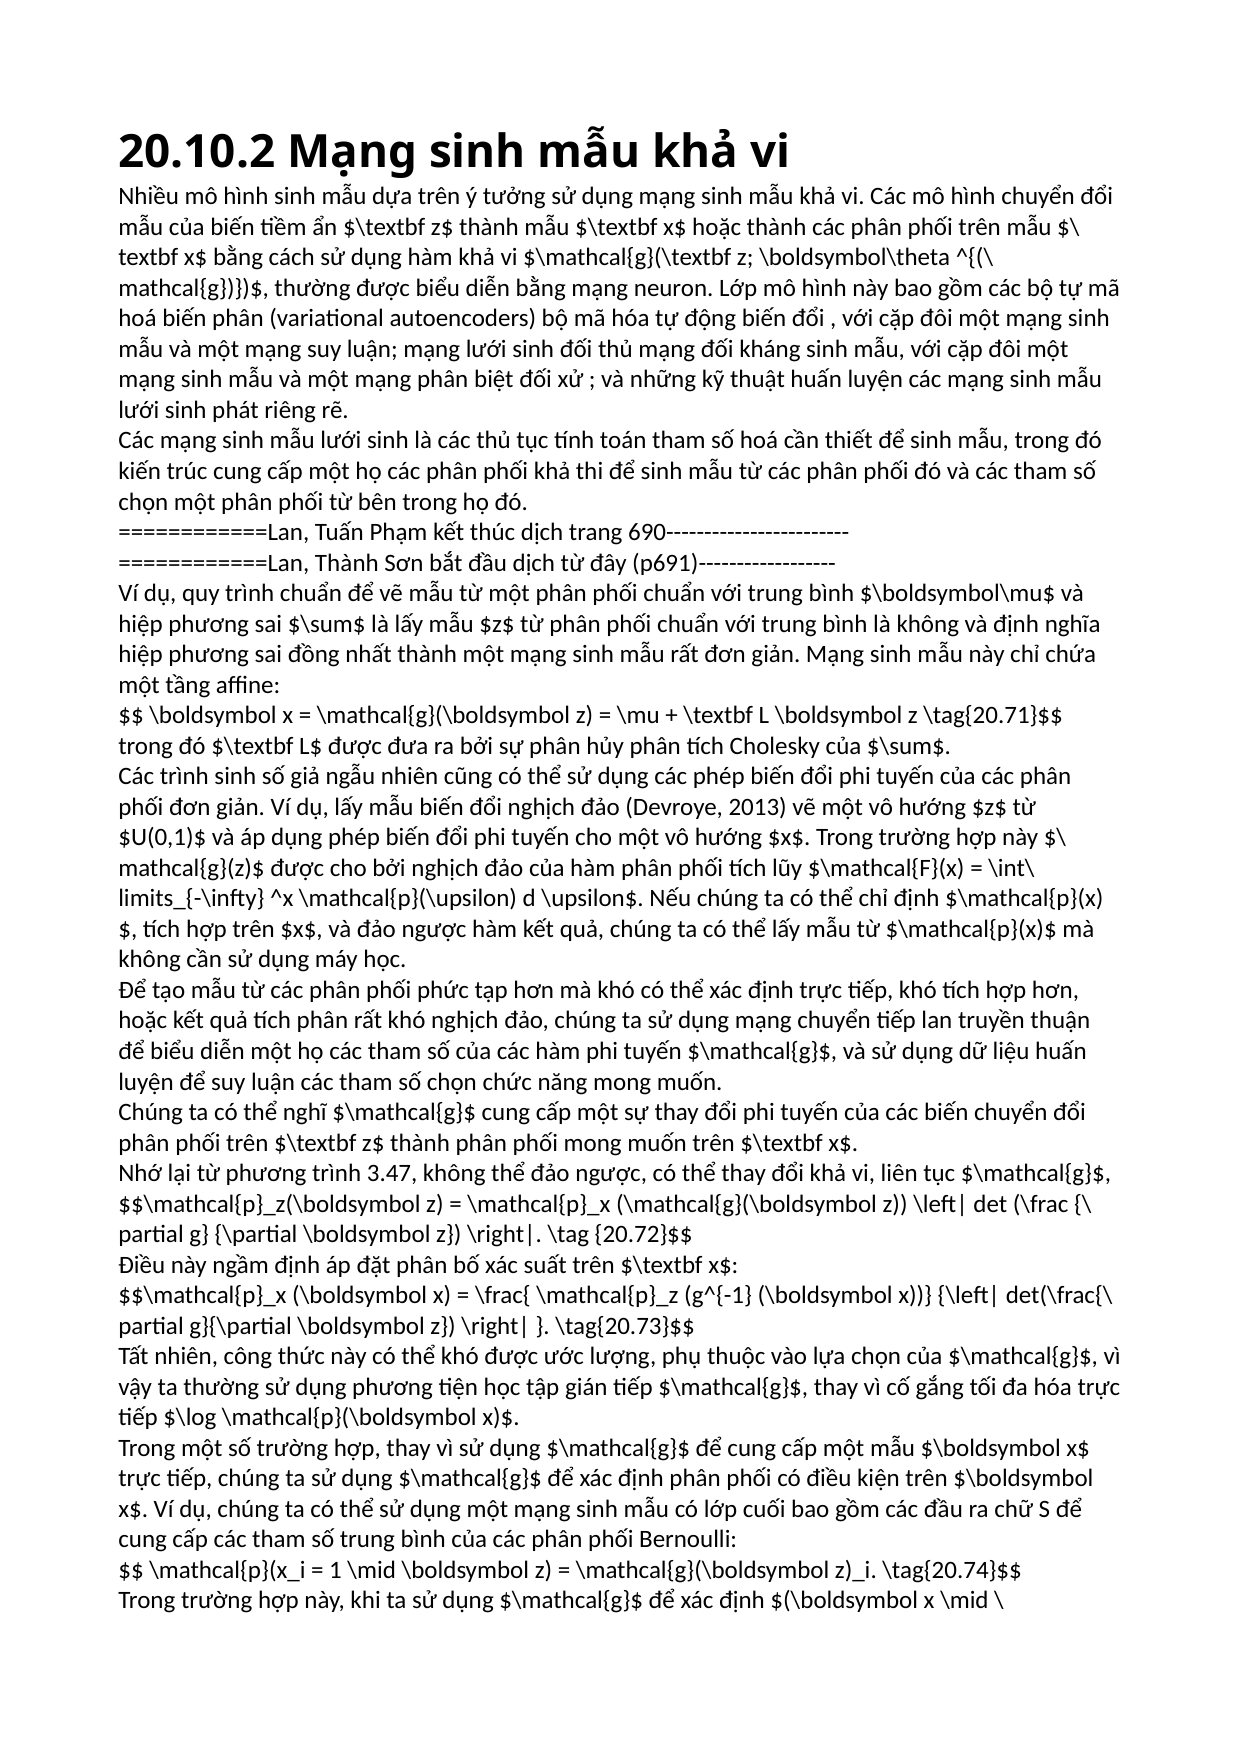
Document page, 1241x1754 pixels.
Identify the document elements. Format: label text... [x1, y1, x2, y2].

text ============Lan, Thành Sơn bắt đầu dịch từ đây (p691)------------------ [118, 547, 1122, 577]
subtitle 20.10.2 Mạng sinh mẫu khả vi [118, 118, 1122, 181]
text Nhiều mô hình sinh mẫu dựa trên ý tưởng sử dụng mạng sinh mẫu khả vi. Các mô hình chuyển đổi mẫu của biến tiềm ẩn $\textbf z$ thành mẫu $\textbf x$ hoặc thành các phân phối trên mẫu $\textbf x$ bằng cách sử dụng hàm khả vi $\mathcal{g}(\textbf z; \boldsymbol\theta ^{(\mathcal{g})})$, thường được biểu diễn bằng mạng neuron. Lớp mô hình này bao gồm các bộ tự mã hoá biến phân (variational autoencoders) bộ mã hóa tự động biến đổi , với cặp đôi một mạng sinh mẫu và một mạng suy luận; mạng lưới sinh đối thủ mạng đối kháng sinh mẫu, với cặp đôi một mạng sinh mẫu và một mạng phân biệt đối xử ; và những kỹ thuật huấn luyện các mạng sinh mẫu lưới sinh phát riêng rẽ. [118, 181, 1122, 425]
text Chúng ta có thể nghĩ $\mathcal{g}$ cung cấp một sự thay đổi phi tuyến của các biến chuyển đổi phân phối trên $\textbf z$ thành phân phối mong muốn trên $\textbf x$. [118, 1096, 1122, 1157]
text Các trình sinh số giả ngẫu nhiên cũng có thể sử dụng các phép biến đổi phi tuyến của các phân phối đơn giản. Ví dụ, lấy mẫu biến đổi nghịch đảo (Devroye, 2013) vẽ một vô hướng $z$ từ $U(0,1)$ và áp dụng phép biến đổi phi tuyến cho một vô hướng $x$. Trong trường hợp này $\mathcal{g}(z)$ được cho bởi nghịch đảo của hàm phân phối tích lũy $\mathcal{F}(x) = \int\limits_{-\infty} ^x \mathcal{p}(\upsilon) d \upsilon$. Nếu chúng ta có thể chỉ định $\mathcal{p}(x)$, tích hợp trên $x$, và đảo ngược hàm kết quả, chúng ta có thể lấy mẫu từ $\mathcal{p}(x)$ mà không cần sử dụng máy học. [118, 760, 1122, 974]
text $$ \mathcal{p}(x_i = 1 \mid \boldsymbol z) = \mathcal{g}(\boldsymbol z)_i. \tag{20.74}$$ [118, 1554, 1122, 1584]
text Tất nhiên, công thức này có thể khó được ước lượng, phụ thuộc vào lựa chọn của $\mathcal{g}$, vì vậy ta thường sử dụng phương tiện học tập gián tiếp $\mathcal{g}$, thay vì cố gắng tối đa hóa trực tiếp $\log \mathcal{p}(\boldsymbol x)$. [118, 1340, 1122, 1432]
text Các mạng sinh mẫu lưới sinh là các thủ tục tính toán tham số hoá cần thiết để sinh mẫu, trong đó kiến trúc cung cấp một họ các phân phối khả thi để sinh mẫu từ các phân phối đó và các tham số chọn một phân phối từ bên trong họ đó. [118, 425, 1122, 516]
text Để tạo mẫu từ các phân phối phức tạp hơn mà khó có thể xác định trực tiếp, khó tích hợp hơn, hoặc kết quả tích phân rất khó nghịch đảo, chúng ta sử dụng mạng chuyển tiếp lan truyền thuận để biểu diễn một họ các tham số của các hàm phi tuyến $\mathcal{g}$, và sử dụng dữ liệu huấn luyện để suy luận các tham số chọn chức năng mong muốn. [118, 974, 1122, 1096]
text $$\mathcal{p}_x (\boldsymbol x) = \frac{ \mathcal{p}_z (g^{-1} (\boldsymbol x))} {\left| det(\frac{\partial g}{\partial \boldsymbol z}) \right| }. \tag{20.73}$$ [118, 1279, 1122, 1340]
text Trong trường hợp này, khi ta sử dụng $\mathcal{g}$ để xác định $(\boldsymbol x \mid \ [118, 1584, 1122, 1615]
text $$\mathcal{p}_z(\boldsymbol z) = \mathcal{p}_x (\mathcal{g}(\boldsymbol z)) \left| det (\frac {\partial g} {\partial \boldsymbol z}) \right|. \tag {20.72}$$ [118, 1188, 1122, 1249]
text trong đó $\textbf L$ được đưa ra bởi sự phân hủy phân tích Cholesky của $\sum$. [118, 730, 1122, 760]
text Trong một số trường hợp, thay vì sử dụng $\mathcal{g}$ để cung cấp một mẫu $\boldsymbol x$ trực tiếp, chúng ta sử dụng $\mathcal{g}$ để xác định phân phối có điều kiện trên $\boldsymbol x$. Ví dụ, chúng ta có thể sử dụng một mạng sinh mẫu có lớp cuối bao gồm các đầu ra chữ S để cung cấp các tham số trung bình của các phân phối Bernoulli: [118, 1432, 1122, 1554]
text Nhớ lại từ phương trình 3.47, không thể đảo ngược, có thể thay đổi khả vi, liên tục $\mathcal{g}$, [118, 1157, 1122, 1188]
text Điều này ngầm định áp đặt phân bố xác suất trên $\textbf x$: [118, 1249, 1122, 1279]
text $$ \boldsymbol x = \mathcal{g}(\boldsymbol z) = \mu + \textbf L \boldsymbol z \tag{20.71}$$ [118, 699, 1122, 730]
text Ví dụ, quy trình chuẩn để vẽ mẫu từ một phân phối chuẩn với trung bình $\boldsymbol\mu$ và hiệp phương sai $\sum$ là lấy mẫu $z$ từ phân phối chuẩn với trung bình là không và định nghĩa hiệp phương sai đồng nhất thành một mạng sinh mẫu rất đơn giản. Mạng sinh mẫu này chỉ chứa một tầng affine: [118, 577, 1122, 699]
text ============Lan, Tuấn Phạm kết thúc dịch trang 690------------------------ [118, 516, 1122, 547]
